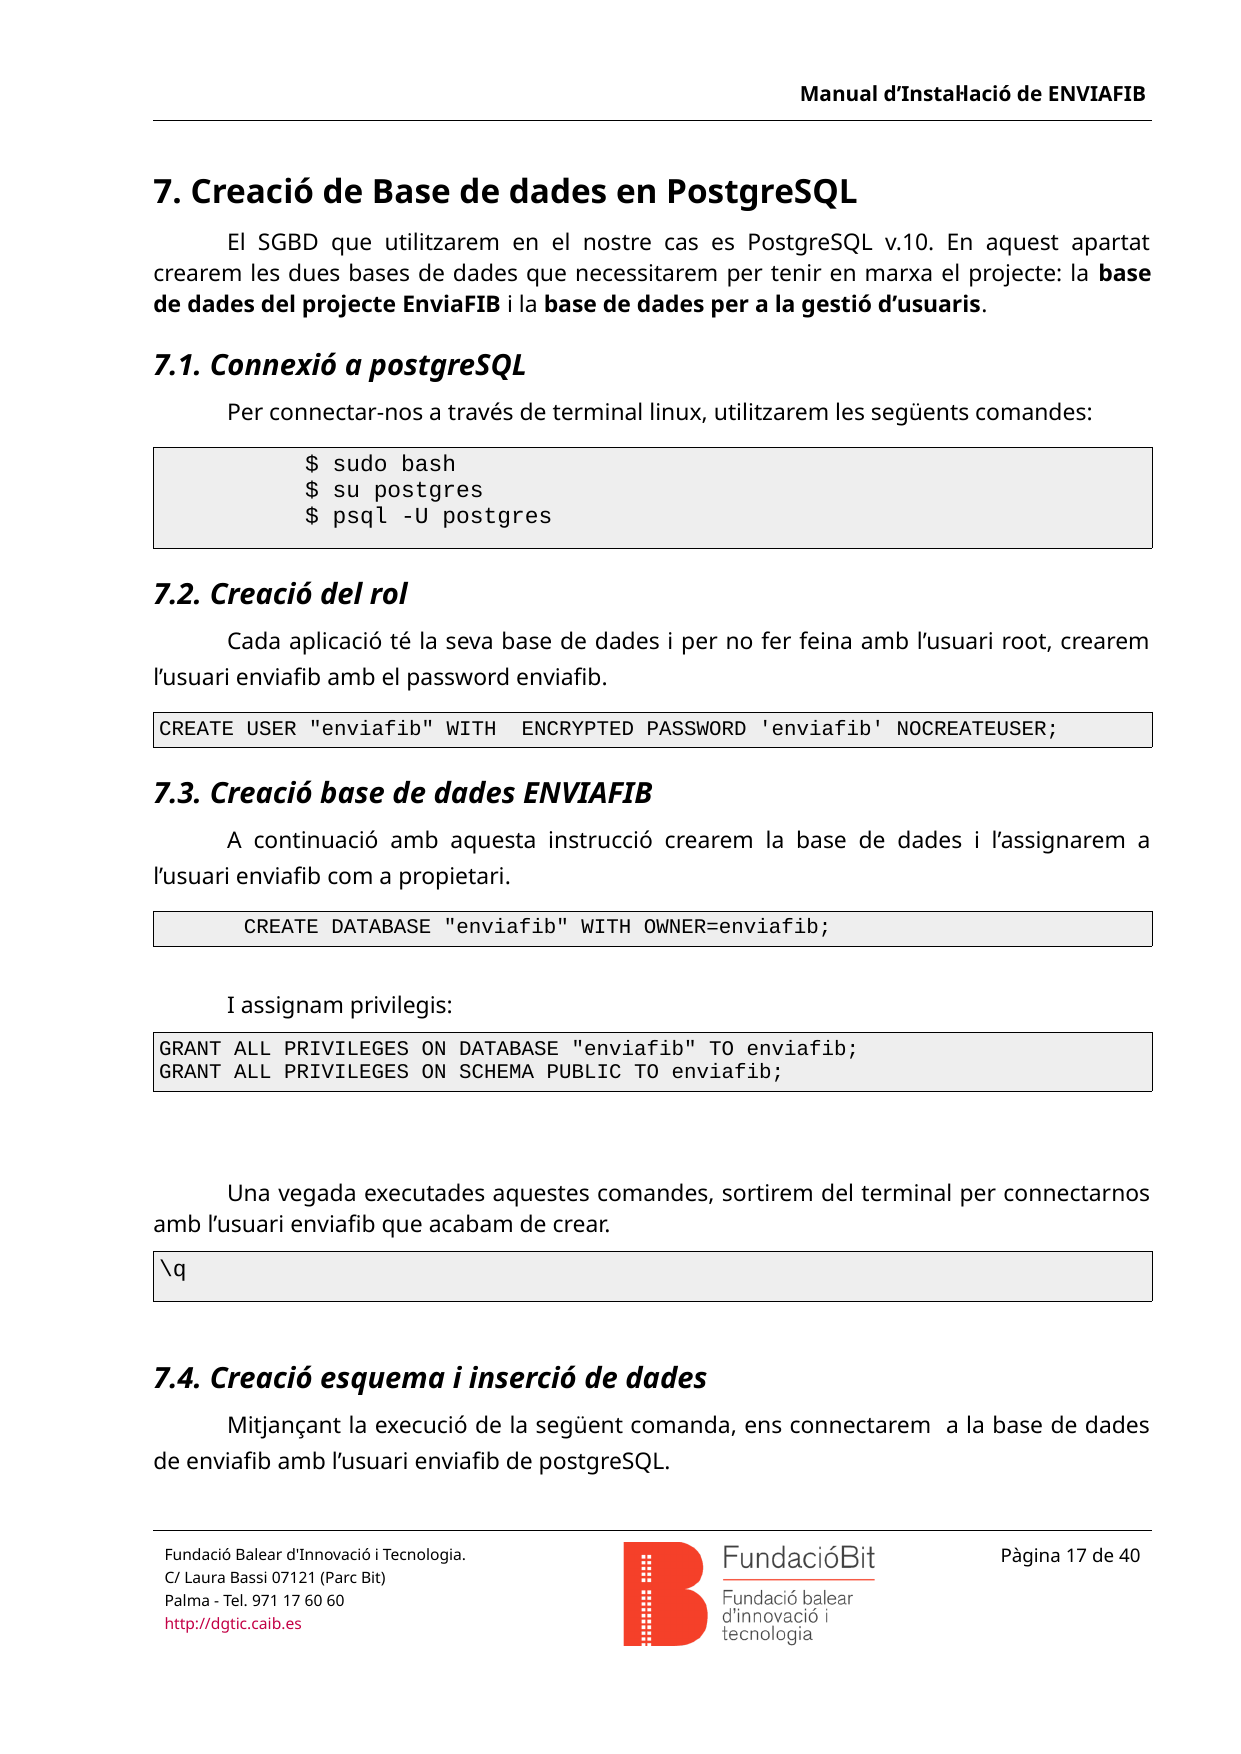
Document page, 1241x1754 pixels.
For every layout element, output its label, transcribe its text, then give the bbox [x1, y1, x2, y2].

table_header \q [154, 1252, 1152, 1301]
table_header $ sudo bash $ su postgres $ psql -U postgres [154, 448, 1152, 548]
text I assignam privilegis: [153, 989, 1152, 1020]
text Una vegada executades aquestes comandes, sortirem del terminal per connectarnos amb l’usuari enviafib que acabam de crear. [153, 1177, 1152, 1239]
subtitle Creació esquema i inserció de dades [153, 1357, 1152, 1397]
subtitle Creació del rol [153, 573, 1152, 613]
table_header GRANT ALL PRIVILEGES ON DATABASE "enviafib" TO enviafib; GRANT ALL PRIVILEGES ON SCHEMA PUBLIC TO enviafib; [154, 1033, 1152, 1091]
text Mitjançant la execució de la següent comanda, ens connectarem a la base de dades de enviafib amb l’usuari enviafib de postgreSQL. [153, 1409, 1152, 1476]
subtitle Connexió a postgreSQL [153, 344, 1152, 384]
text Per connectar-nos a través de terminal linux, utilitzarem les següents comandes: [153, 396, 1152, 428]
subtitle Creació base de dades ENVIAFIB [153, 772, 1152, 812]
picture [623, 1542, 875, 1646]
text El SGBD que utilitzarem en el nostre cas es PostgreSQL v.10. En aquest apartat crearem les dues bases de dades que necessitarem per tenir en marxa el projecte: la base de dades del projecte EnviaFIB i la base de dades per a la gestió d’usuaris. [153, 225, 1152, 319]
table_header CREATE USER "enviafib" WITH ENCRYPTED PASSWORD 'enviafib' NOCREATEUSER; [154, 713, 1152, 747]
text A continuació amb aquesta instrucció crearem la base de dades i l’assignarem a l’usuari enviafib com a propietari. [153, 824, 1152, 891]
text Cada aplicació té la seva base de dades i per no fer feina amb l’usuari root, crearem l’usuari enviafib amb el password enviafib. [153, 625, 1152, 692]
subtitle Creació de Base de dades en PostgreSQL [153, 168, 1152, 214]
table_header CREATE DATABASE "enviafib" WITH OWNER=enviafib; [154, 912, 1152, 946]
